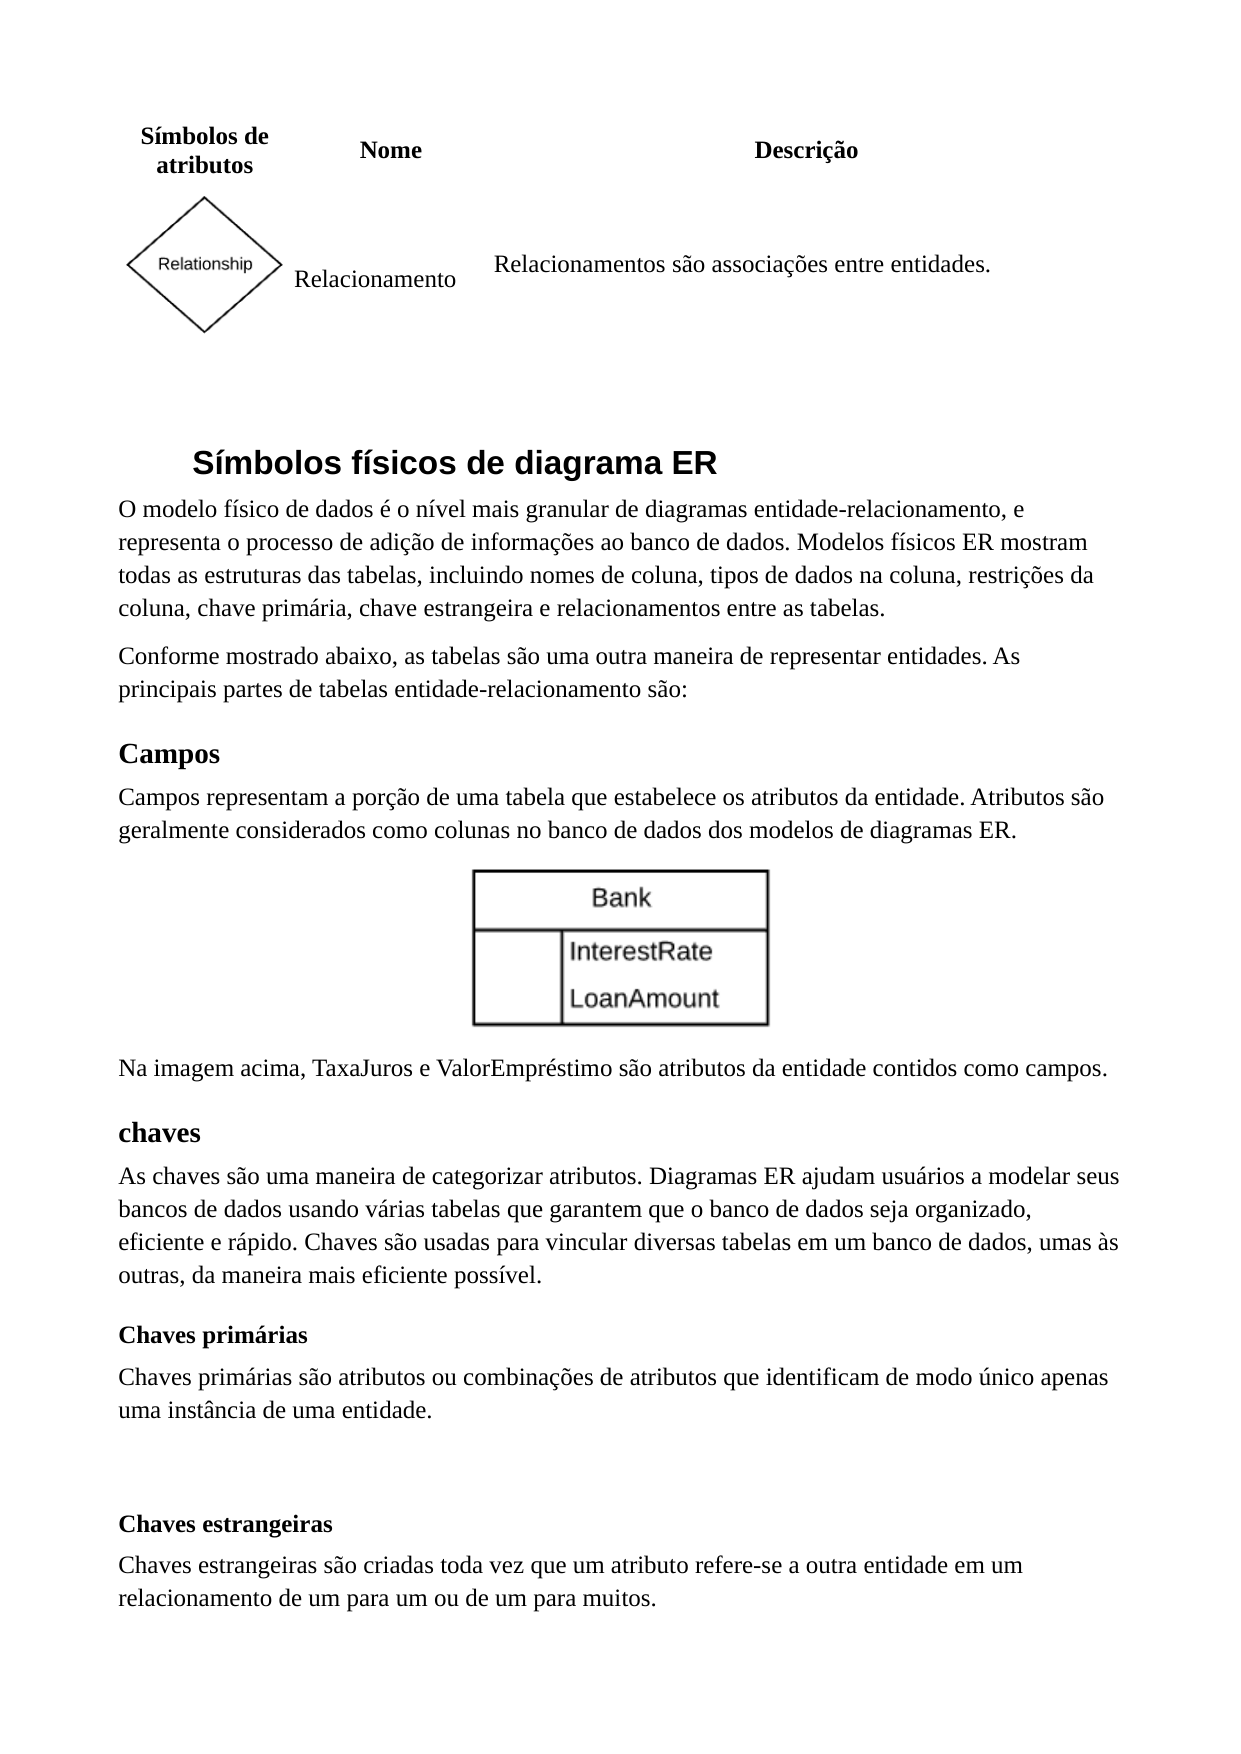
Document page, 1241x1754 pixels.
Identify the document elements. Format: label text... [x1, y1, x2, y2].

text Chaves primárias são atributos ou combinações de atributos que identificam de modo único apenas uma instância de uma entidade. [118, 1362, 1122, 1423]
picture [121, 184, 288, 344]
subtitle Chaves primárias [118, 1321, 1122, 1349]
text O modelo físico de dados é o nível mais granular de diagramas entidade-relacionamento, e representa o processo de adição de informações ao banco de dados. Modelos físicos ER mostram todas as estruturas das tabelas, incluindo nomes de coluna, tipos de dados na coluna, restrições da coluna, chave primária, chave estrangeira e relacionamentos entre as tabelas. [118, 494, 1122, 622]
subtitle Campos [118, 736, 1122, 769]
subtitle Símbolos físicos de diagrama ER [118, 443, 1122, 482]
text Campos representam a porção de uma tabela que estabelece os atributos da entidade. Atributos são geralmente considerados como colunas no banco de dados dos modelos de diagramas ER. [118, 782, 1122, 844]
table_cell Relacionamento [291, 181, 491, 375]
text As chaves são uma maneira de categorizar atributos. Diagramas ER ajudam usuários a modelar seus bancos de dados usando várias tabelas que garantem que o banco de dados seja organizado, eficiente e rápido. Chaves são usadas para vincular diversas tabelas em um banco de dados, umas às outras, da maneira mais eficiente possível. [118, 1161, 1122, 1289]
subtitle chaves [118, 1115, 1122, 1149]
text Conforme mostrado abaixo, as tabelas são uma outra maneira de representar entidades. As principais partes de tabelas entidade-relacionamento são: [118, 641, 1122, 703]
table_header Nome [291, 118, 491, 181]
text Na imagem acima, TaxaJuros e ValorEmpréstimo são atributos da entidade contidos como campos. [118, 1053, 1122, 1082]
subtitle Chaves estrangeiras [118, 1509, 1122, 1537]
table_cell [118, 181, 291, 375]
table_header Símbolos de atributos [118, 118, 291, 181]
picture [463, 862, 778, 1035]
table_cell Relacionamentos são associações entre entidades. [491, 181, 1122, 375]
text Chaves estrangeiras são criadas toda vez que um atributo refere-se a outra entidade em um relacionamento de um para um ou de um para muitos. [118, 1550, 1122, 1612]
table_header Descrição [491, 118, 1122, 181]
